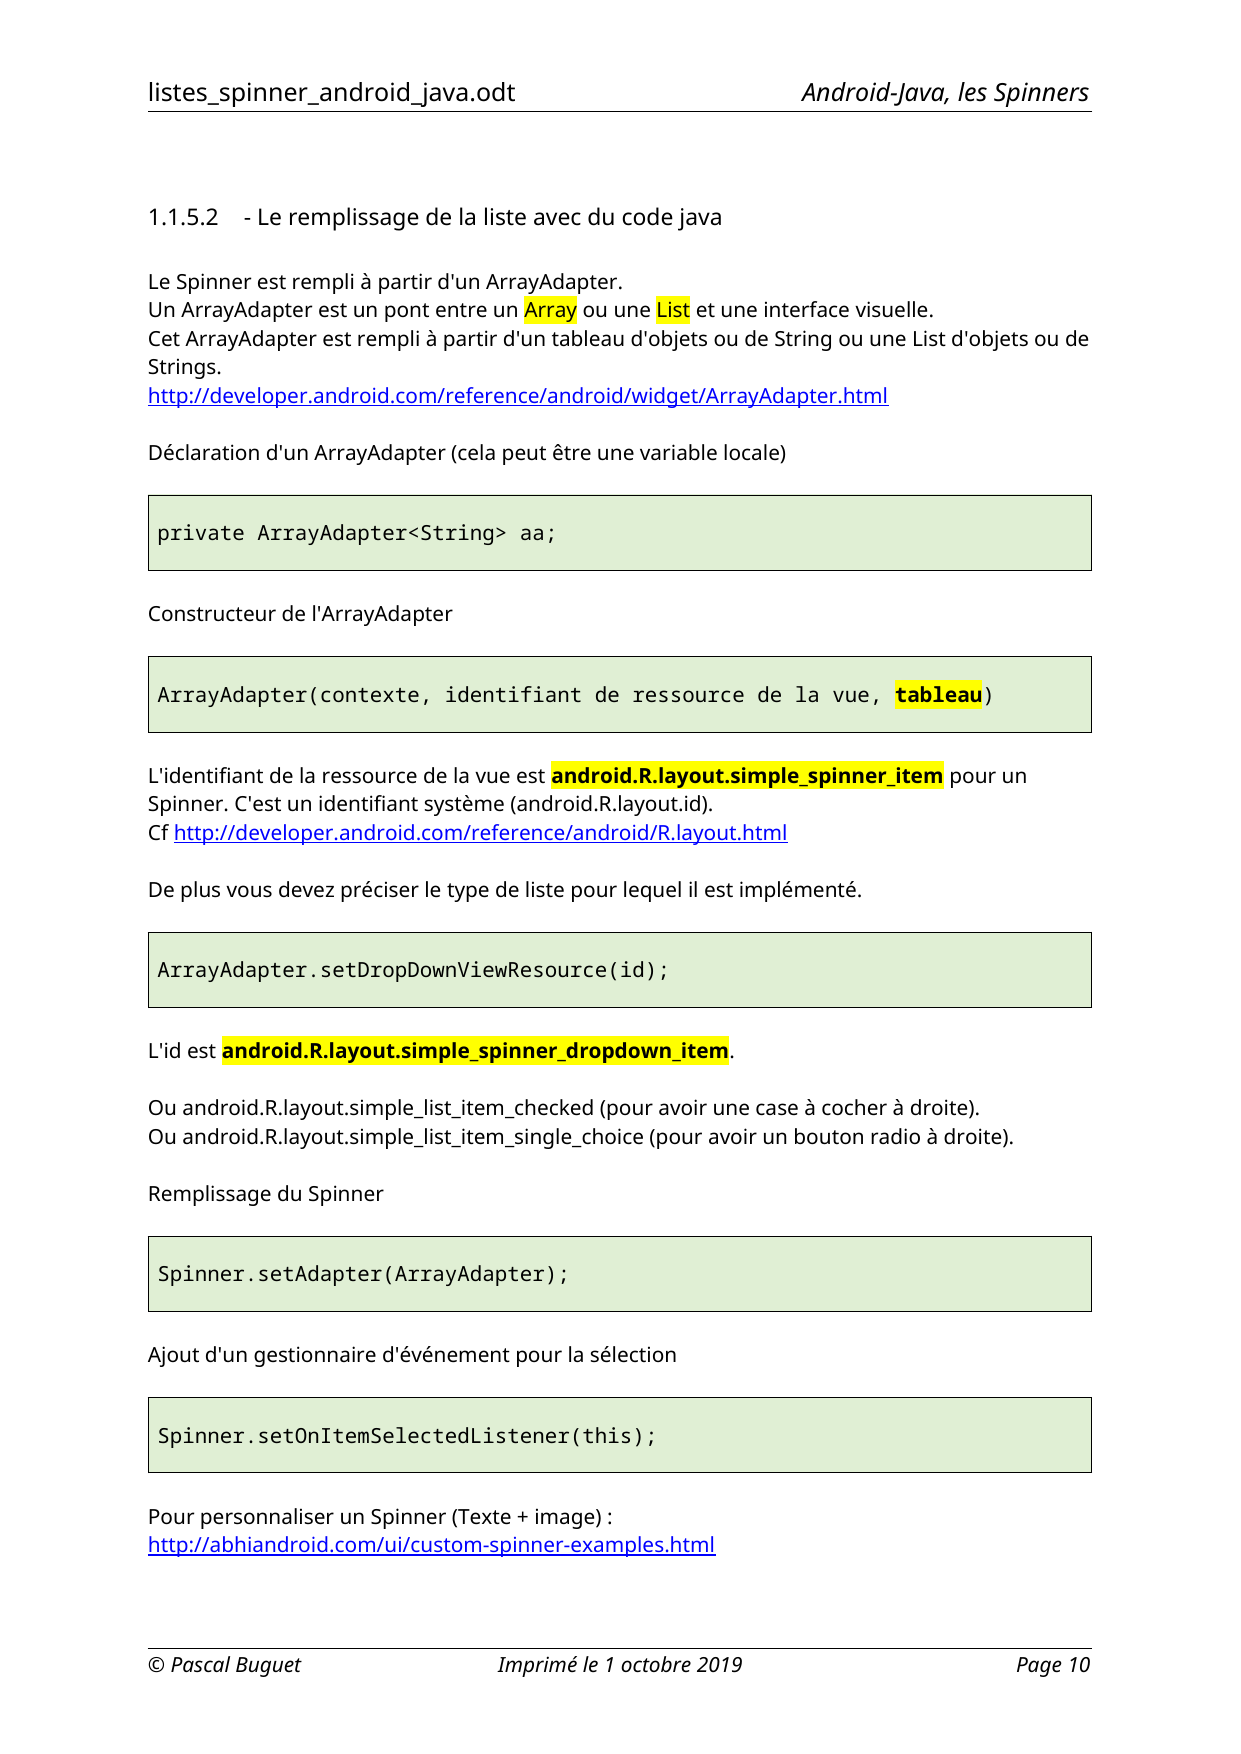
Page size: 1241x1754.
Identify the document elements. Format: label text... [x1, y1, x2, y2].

text Ajout d'un gestionnaire d'événement pour la sélection [148, 1340, 1092, 1369]
text ArrayAdapter(contexte, identifiant de ressource de la vue, tableau) [149, 657, 1091, 732]
text Constructeur de l'ArrayAdapter [148, 599, 1092, 628]
text Remplissage du Spinner [148, 1179, 1092, 1207]
text http://abhiandroid.com/ui/custom-spinner-examples.html [148, 1530, 1092, 1559]
text Un ArrayAdapter est un pont entre un Array ou une List et une interface visuelle. [148, 296, 1092, 324]
text L'identifiant de la ressource de la vue est android.R.layout.simple_spinner_item pour un Spinner. C'est un identifiant système (android.R.layout.id). [148, 761, 1092, 818]
text ArrayAdapter.setDropDownViewResource(id); [149, 933, 1091, 1007]
text Spinner.setOnItemSelectedListener(this); [149, 1398, 1091, 1472]
subtitle - Le remplissage de la liste avec du code java [148, 201, 1092, 232]
text Le Spinner est rempli à partir d'un ArrayAdapter. [148, 267, 1092, 296]
text L'id est android.R.layout.simple_spinner_dropdown_item. [148, 1036, 1092, 1065]
text Pour personnaliser un Spinner (Texte + image) : [148, 1502, 1092, 1530]
text De plus vous devez préciser le type de liste pour lequel il est implémenté. [148, 875, 1092, 903]
text Déclaration d'un ArrayAdapter (cela peut être une variable locale) [148, 438, 1092, 466]
text Cet ArrayAdapter est rempli à partir d'un tableau d'objets ou de String ou une List d'objets ou de Strings. [148, 324, 1092, 381]
text http://developer.android.com/reference/android/widget/ArrayAdapter.html [148, 381, 1092, 409]
text Ou android.R.layout.simple_list_item_checked (pour avoir une case à cocher à droite). [148, 1093, 1092, 1122]
text Spinner.setAdapter(ArrayAdapter); [149, 1237, 1091, 1311]
text Cf http://developer.android.com/reference/android/R.layout.html [148, 818, 1092, 846]
text Ou android.R.layout.simple_list_item_single_choice (pour avoir un bouton radio à droite). [148, 1122, 1092, 1150]
text private ArrayAdapter<String> aa; [149, 496, 1091, 570]
